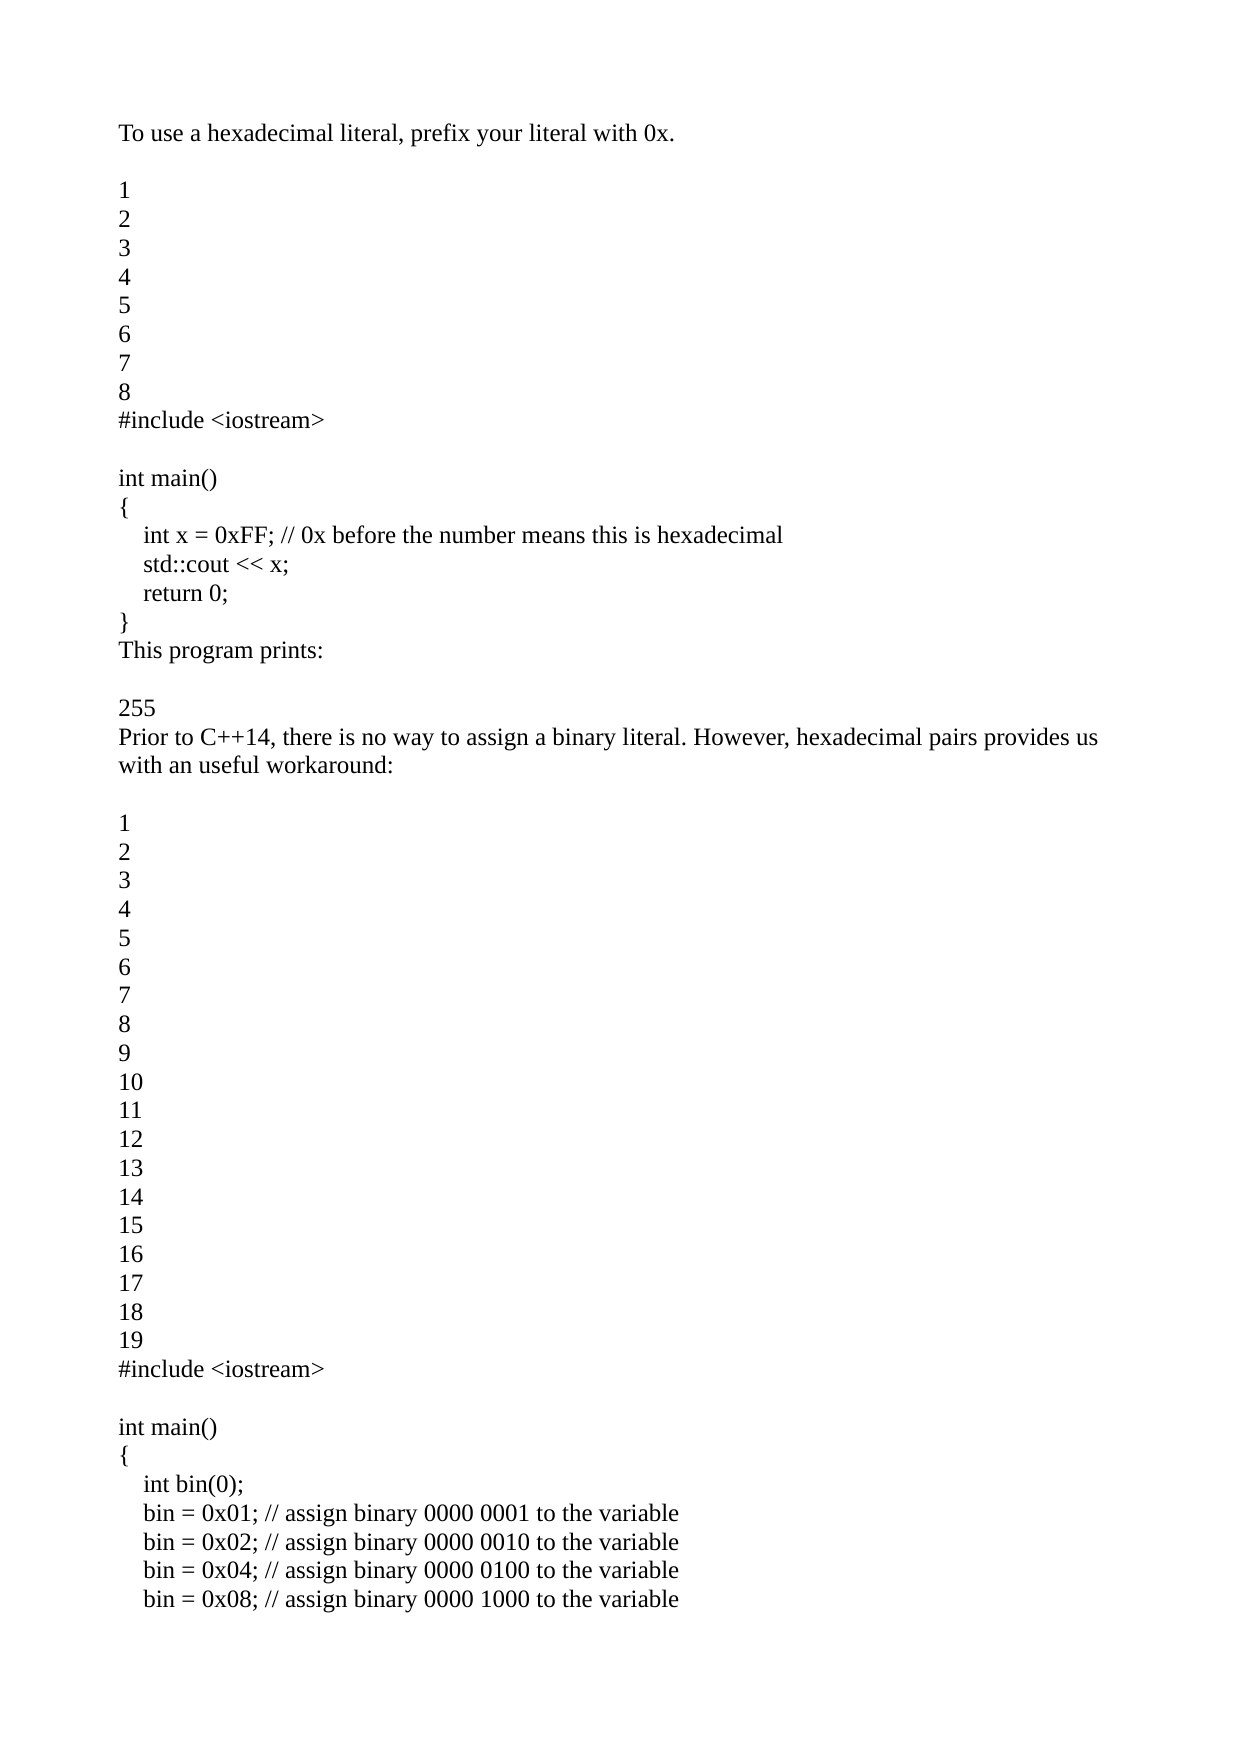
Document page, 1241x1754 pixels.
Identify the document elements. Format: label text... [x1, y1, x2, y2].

text bin = 0x02; // assign binary 0000 0010 to the variable [118, 1527, 1122, 1556]
text 9 [118, 1038, 1122, 1067]
text 4 [118, 894, 1122, 923]
text 3 [118, 866, 1122, 894]
text return 0; [118, 578, 1122, 607]
text int x = 0xFF; // 0x before the number means this is hexadecimal [118, 521, 1122, 549]
text 16 [118, 1239, 1122, 1268]
text 6 [118, 952, 1122, 981]
text bin = 0x01; // assign binary 0000 0001 to the variable [118, 1498, 1122, 1527]
text bin = 0x04; // assign binary 0000 0100 to the variable [118, 1556, 1122, 1584]
text int main() [118, 1412, 1122, 1441]
text 13 [118, 1153, 1122, 1182]
text 14 [118, 1182, 1122, 1211]
text 2 [118, 837, 1122, 866]
text 5 [118, 291, 1122, 319]
text } [118, 607, 1122, 636]
text 3 [118, 233, 1122, 262]
text 255 [118, 693, 1122, 722]
text 11 [118, 1096, 1122, 1124]
text 7 [118, 348, 1122, 377]
text 7 [118, 981, 1122, 1009]
text 1 [118, 176, 1122, 204]
text 10 [118, 1067, 1122, 1096]
text 15 [118, 1211, 1122, 1239]
text int bin(0); [118, 1469, 1122, 1498]
text std::cout << x; [118, 549, 1122, 578]
text #include <iostream> [118, 406, 1122, 434]
text 2 [118, 204, 1122, 233]
text #include <iostream> [118, 1354, 1122, 1383]
text 17 [118, 1268, 1122, 1297]
text 8 [118, 377, 1122, 406]
text { [118, 492, 1122, 521]
text 8 [118, 1009, 1122, 1038]
text 5 [118, 923, 1122, 952]
text 4 [118, 262, 1122, 291]
text int main() [118, 463, 1122, 492]
text 19 [118, 1326, 1122, 1354]
text { [118, 1441, 1122, 1469]
text 1 [118, 808, 1122, 837]
text This program prints: [118, 636, 1122, 664]
text bin = 0x08; // assign binary 0000 1000 to the variable [118, 1584, 1122, 1613]
text 12 [118, 1124, 1122, 1153]
text 6 [118, 319, 1122, 348]
text To use a hexadecimal literal, prefix your literal with 0x. [118, 118, 1122, 147]
text 18 [118, 1297, 1122, 1326]
text Prior to C++14, there is no way to assign a binary literal. However, hexadecimal pairs provides us with an useful workaround: [118, 722, 1122, 779]
